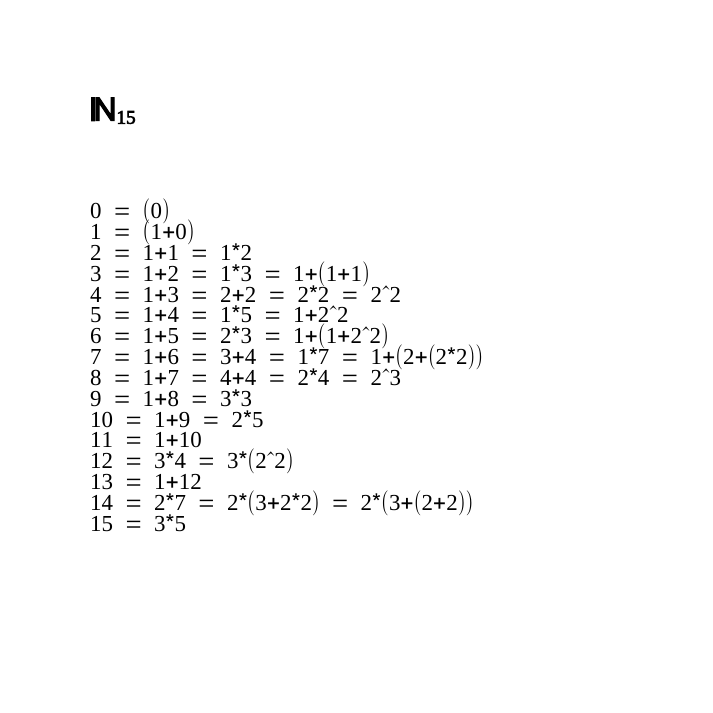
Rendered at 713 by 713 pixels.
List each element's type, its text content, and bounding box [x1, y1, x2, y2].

text 10 = 1+9 = 2*5 [90, 411, 622, 432]
text 7 = 1+6 = 3+4 = 1*7 = 1+(2+(2*2)) [90, 348, 622, 369]
text 4 = 1+3 = 2+2 = 2*2 = 2^2 [90, 286, 622, 307]
subtitle ℕ15 [90, 97, 622, 128]
text 1 = (1+0) [90, 223, 622, 244]
text 9 = 1+8 = 3*3 [90, 390, 622, 411]
text 6 = 1+5 = 2*3 = 1+(1+2^2) [90, 328, 622, 348]
text 2 = 1+1 = 1*2 [90, 244, 622, 265]
text 12 = 3*4 = 3*(2^2) [90, 453, 622, 473]
text 14 = 2*7 = 2*(3+2*2) = 2*(3+(2+2)) [90, 494, 622, 515]
text 5 = 1+4 = 1*5 = 1+2^2 [90, 307, 622, 328]
text 8 = 1+7 = 4+4 = 2*4 = 2^3 [90, 369, 622, 390]
text 0 = (0) [90, 203, 622, 223]
text 3 = 1+2 = 1*3 = 1+(1+1) [90, 265, 622, 286]
text 15 = 3*5 [90, 515, 622, 536]
text 13 = 1+12 [90, 473, 622, 494]
text 11 = 1+10 [90, 432, 622, 453]
